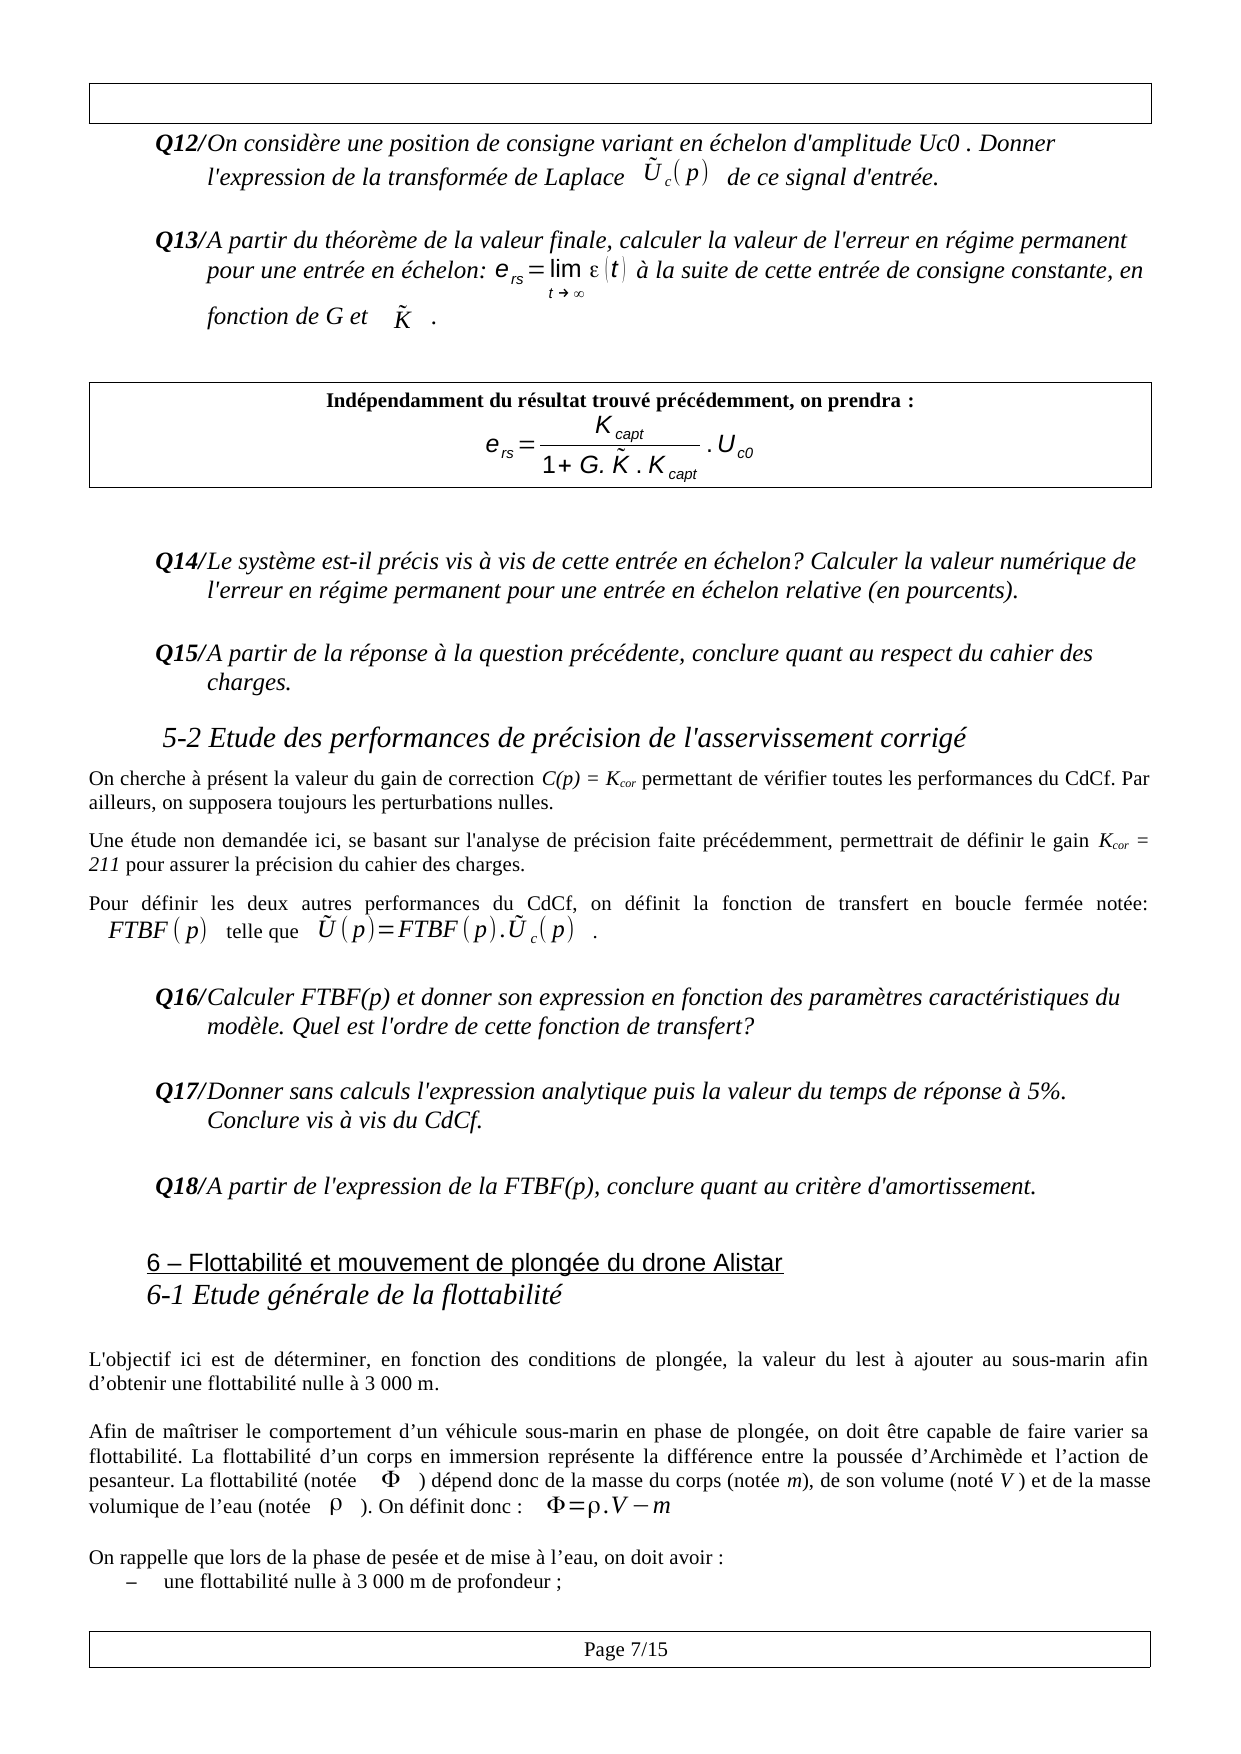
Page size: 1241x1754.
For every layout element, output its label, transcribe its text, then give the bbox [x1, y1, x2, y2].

table_header Indépendamment du résultat trouvé précédemment, on prendra : [90, 383, 1151, 487]
list Le système est-il précis vis à vis de cette entrée en échelon? Calculer la valeur numérique de l'erreur en régime permanent pour une entrée en échelon relative (en pourcents). [154, 546, 1151, 604]
list une flottabilité nulle à 3 000 m de profondeur ; [126, 1568, 1151, 1593]
text On cherche à présent la valeur du gain de correction C(p) = Kcor permettant de vérifier toutes les performances du CdCf. Par ailleurs, on supposera toujours les perturbations nulles. [89, 766, 1151, 814]
list A partir de l'expression de la FTBF(p), conclure quant au critère d'amortissement. [154, 1171, 1151, 1200]
text 5-2 Etude des performances de précision de l'asservissement corrigé [89, 720, 1151, 753]
text Afin de maîtriser le comportement d’un véhicule sous-marin en phase de plongée, on doit être capable de faire varier sa flottabilité. La flottabilité d’un corps en immersion représente la différence entre la poussée d’Archimède et l’action de pesanteur. La flottabilité (notée ) dépend donc de la masse du corps (notée m), de son volume (noté V ) et de la masse volumique de l’eau (notée). On définit donc : [89, 1419, 1151, 1520]
text L'objectif ici est de déterminer, en fonction des conditions de plongée, la valeur du lest à ajouter au sous-marin afin d’obtenir une flottabilité nulle à 3 000 m. [89, 1347, 1151, 1395]
list On considère une position de consigne variant en échelon d'amplitude Uc0 . Donner l'expression de la transformée de Laplacede ce signal d'entrée. [154, 128, 1151, 191]
list A partir de la réponse à la question précédente, conclure quant au respect du cahier des charges. [154, 638, 1151, 696]
text Une étude non demandée ici, se basant sur l'analyse de précision faite précédemment, permettrait de définir le gain Kcor = 211 pour assurer la précision du cahier des charges. [89, 828, 1151, 876]
list Donner sans calculs l'expression analytique puis la valeur du temps de réponse à 5%. Conclure vis à vis du CdCf. [154, 1076, 1151, 1134]
text Pour définir les deux autres performances du CdCf, on définit la fonction de transfert en boucle fermée notée: telle que. [89, 890, 1151, 947]
list A partir du théorème de la valeur finale, calculer la valeur de l'erreur en régime permanent pour une entrée en échelon: à la suite de cette entrée de consigne constante, en fonction de G et . [154, 225, 1151, 334]
text 6 – Flottabilité et mouvement de plongée du drone Alistar [146, 1248, 1151, 1277]
text 6-1 Etude générale de la flottabilité [146, 1277, 1151, 1311]
text On rappelle que lors de la phase de pesée et de mise à l’eau, on doit avoir : [89, 1544, 1151, 1568]
list Calculer FTBF(p) et donner son expression en fonction des paramètres caractéristiques du modèle. Quel est l'ordre de cette fonction de transfert? [154, 981, 1151, 1039]
